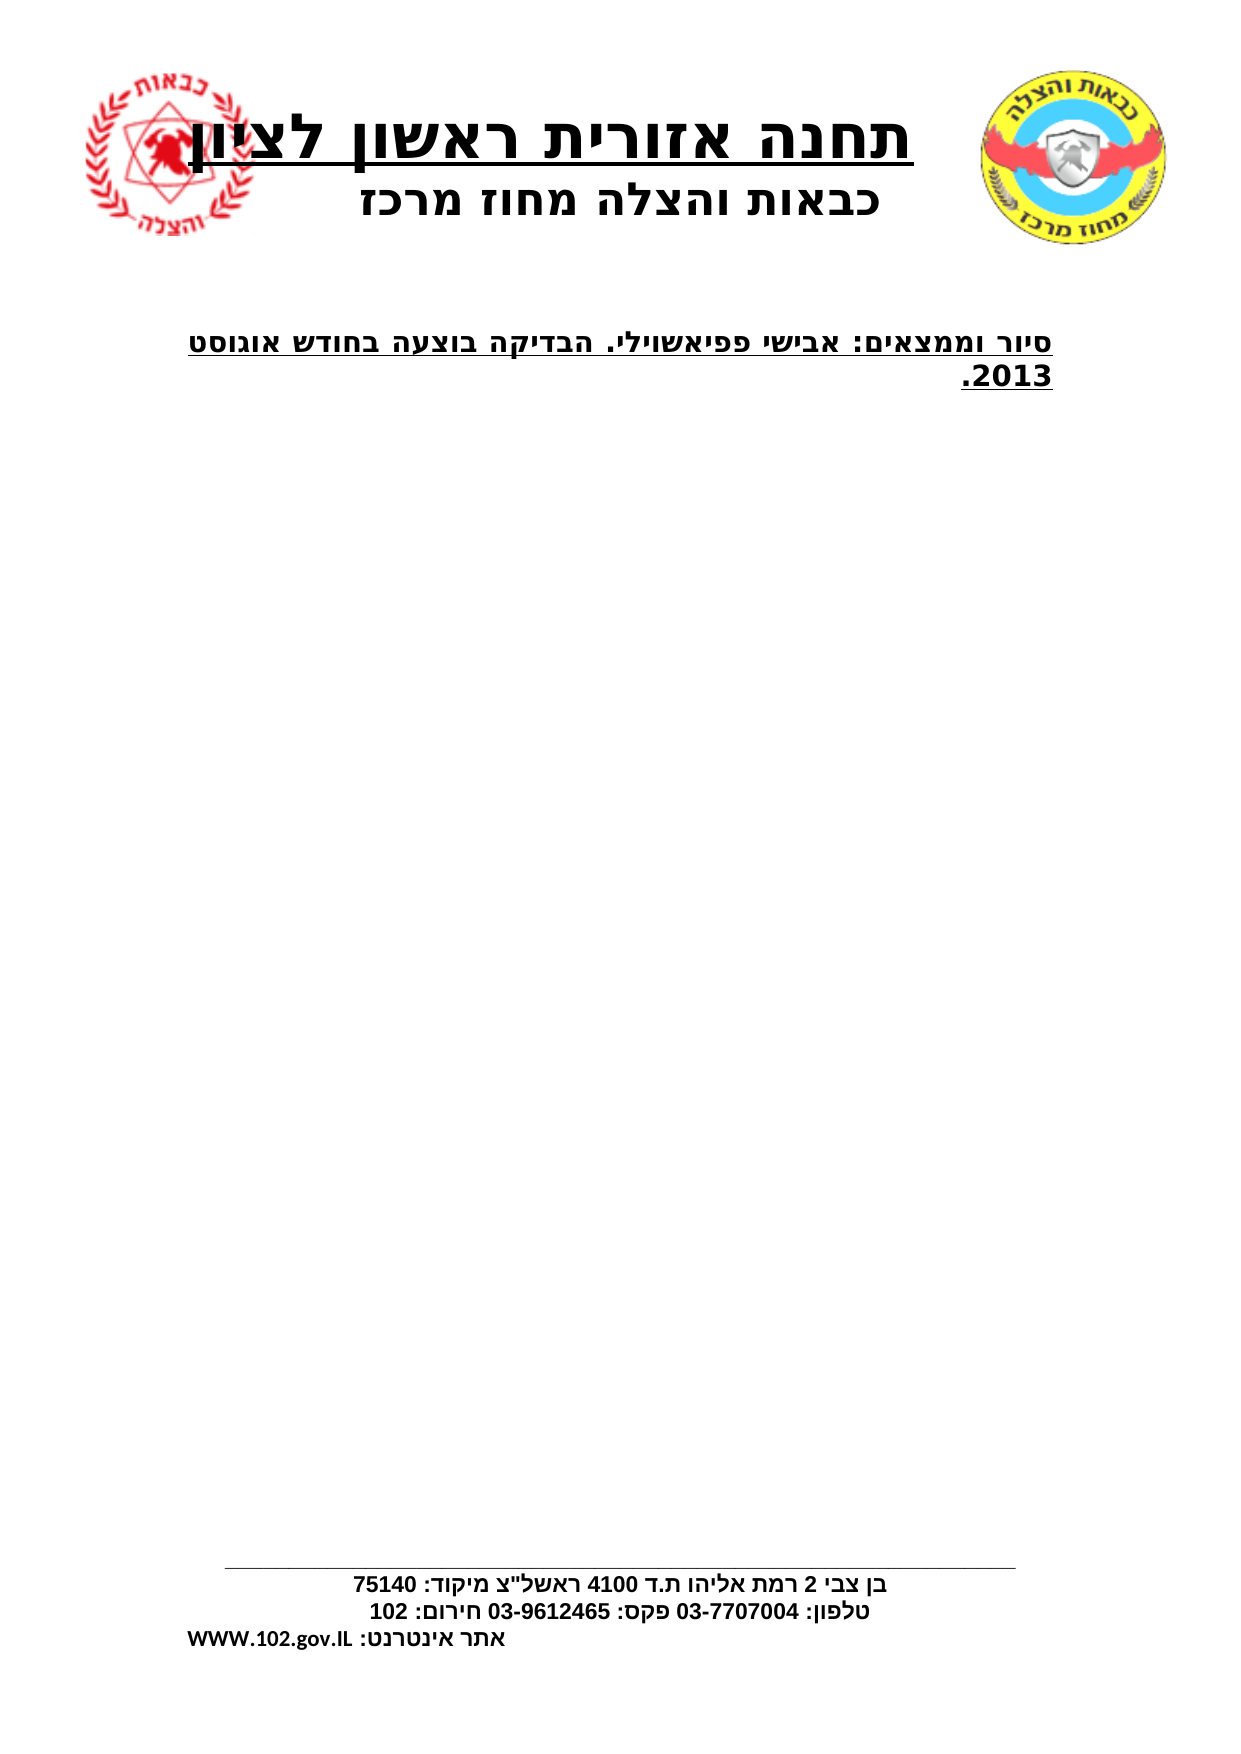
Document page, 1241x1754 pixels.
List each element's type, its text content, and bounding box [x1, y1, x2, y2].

text סיור וממצאים: אבישי פפיאשוילי. הבדיקה בוצעה בחודש אוגוסט 2013. [187, 326, 1053, 355]
text סיור וממצאים: אבישי פפיאשוילי. הבדיקה בוצעה בחודש אוגוסט 2013. [187, 356, 1053, 393]
